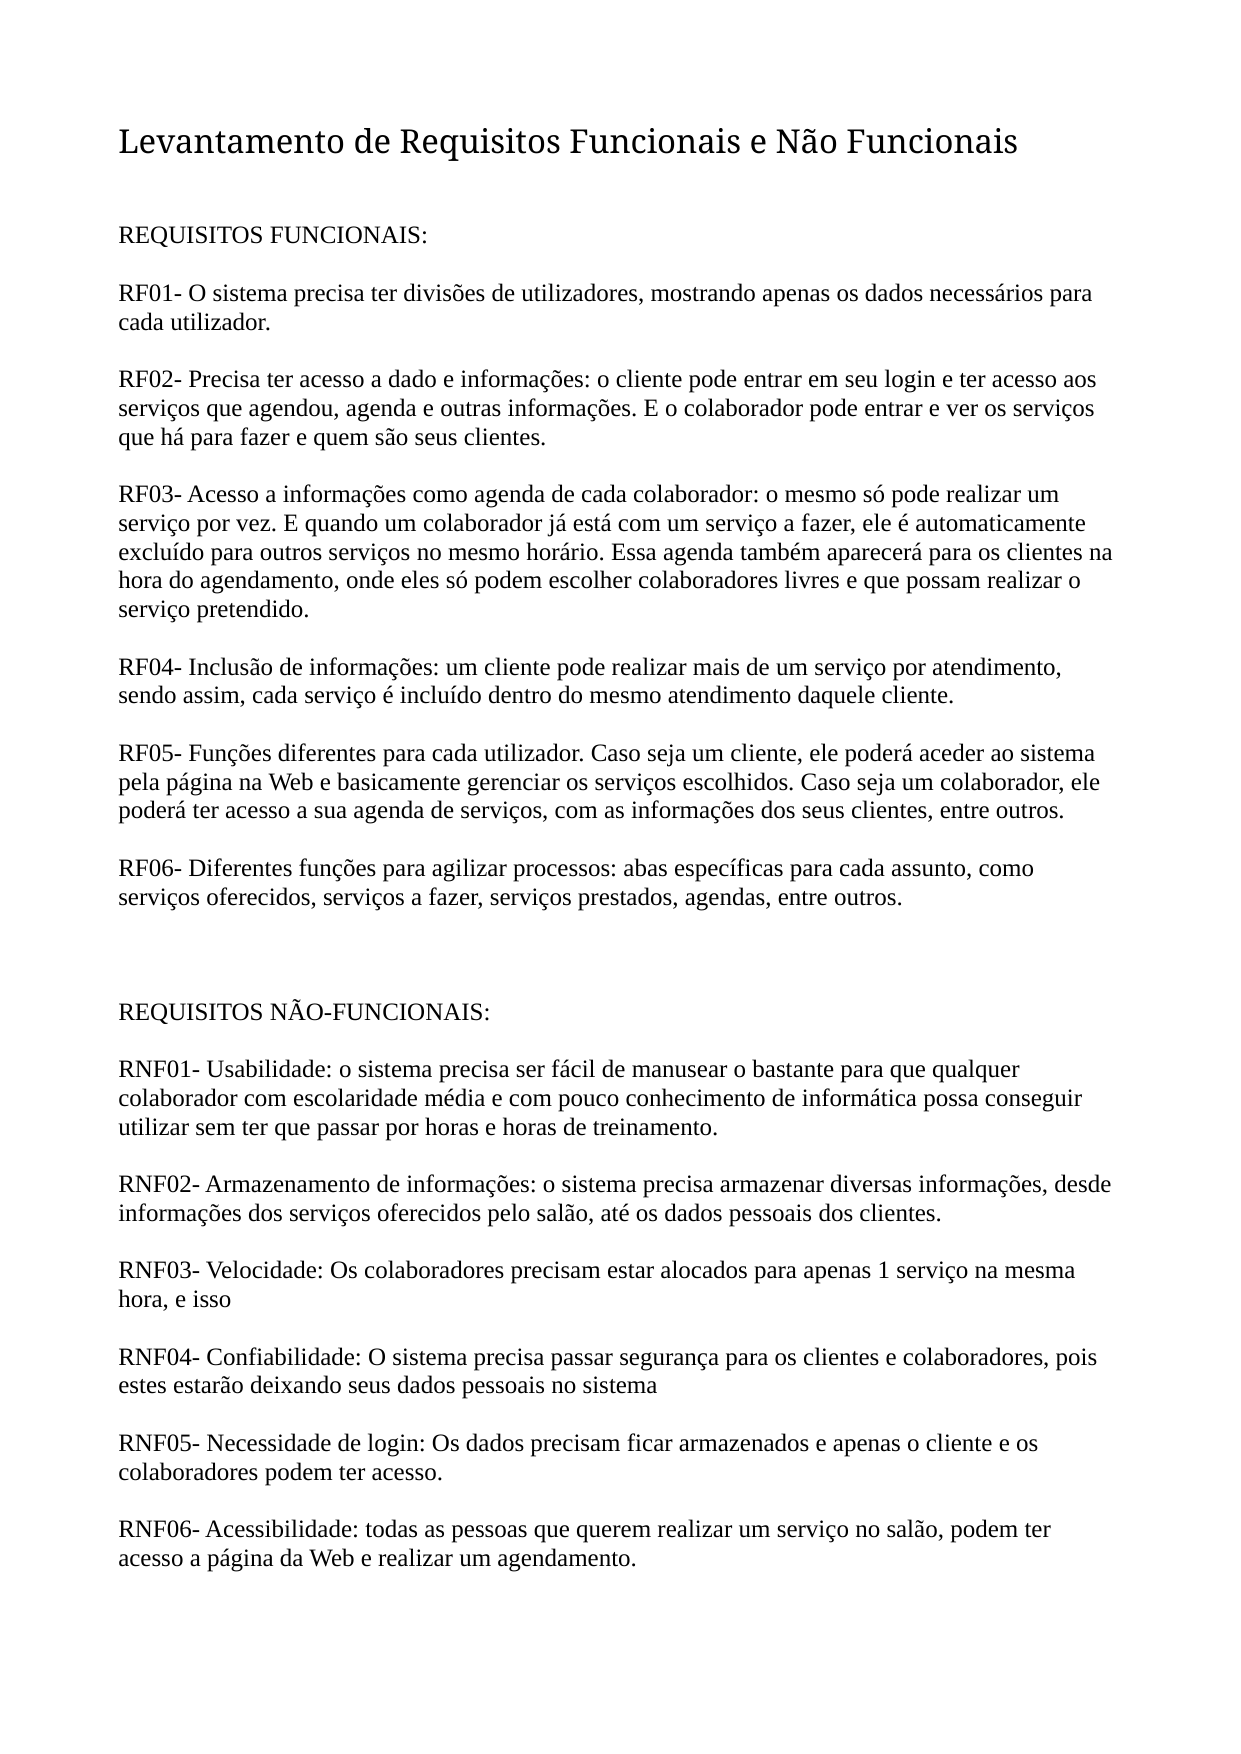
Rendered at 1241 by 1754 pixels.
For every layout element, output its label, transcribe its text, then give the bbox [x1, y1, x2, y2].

text RNF03- Velocidade: Os colaboradores precisam estar alocados para apenas 1 serviço na mesma hora, e isso [118, 1255, 1122, 1313]
text RNF06- Acessibilidade: todas as pessoas que querem realizar um serviço no salão, podem ter acesso a página da Web e realizar um agendamento. [118, 1514, 1122, 1572]
text RF06- Diferentes funções para agilizar processos: abas específicas para cada assunto, como serviços oferecidos, serviços a fazer, serviços prestados, agendas, entre outros. [118, 853, 1122, 910]
text RNF05- Necessidade de login: Os dados precisam ficar armazenados e apenas o cliente e os colaboradores podem ter acesso. [118, 1428, 1122, 1485]
text REQUISITOS NÃO-FUNCIONAIS: [118, 997, 1122, 1025]
text Levantamento de Requisitos Funcionais e Não Funcionais [118, 118, 1122, 163]
text RNF04- Confiabilidade: O sistema precisa passar segurança para os clientes e colaboradores, pois estes estarão deixando seus dados pessoais no sistema [118, 1342, 1122, 1399]
text REQUISITOS FUNCIONAIS: [118, 220, 1122, 249]
text RF04- Inclusão de informações: um cliente pode realizar mais de um serviço por atendimento, sendo assim, cada serviço é incluído dentro do mesmo atendimento daquele cliente. [118, 652, 1122, 709]
text RF01- O sistema precisa ter divisões de utilizadores, mostrando apenas os dados necessários para cada utilizador. [118, 278, 1122, 335]
text RF03- Acesso a informações como agenda de cada colaborador: o mesmo só pode realizar um serviço por vez. E quando um colaborador já está com um serviço a fazer, ele é automaticamente excluído para outros serviços no mesmo horário. Essa agenda também aparecerá para os clientes na hora do agendamento, onde eles só podem escolher colaboradores livres e que possam realizar o serviço pretendido. [118, 479, 1122, 623]
text RF02- Precisa ter acesso a dado e informações: o cliente pode entrar em seu login e ter acesso aos serviços que agendou, agenda e outras informações. E o colaborador pode entrar e ver os serviços que há para fazer e quem são seus clientes. [118, 364, 1122, 450]
text RNF02- Armazenamento de informações: o sistema precisa armazenar diversas informações, desde informações dos serviços oferecidos pelo salão, até os dados pessoais dos clientes. [118, 1169, 1122, 1227]
text RF05- Funções diferentes para cada utilizador. Caso seja um cliente, ele poderá aceder ao sistema pela página na Web e basicamente gerenciar os serviços escolhidos. Caso seja um colaborador, ele poderá ter acesso a sua agenda de serviços, com as informações dos seus clientes, entre outros. [118, 738, 1122, 824]
text RNF01- Usabilidade: o sistema precisa ser fácil de manusear o bastante para que qualquer colaborador com escolaridade média e com pouco conhecimento de informática possa conseguir utilizar sem ter que passar por horas e horas de treinamento. [118, 1054, 1122, 1140]
